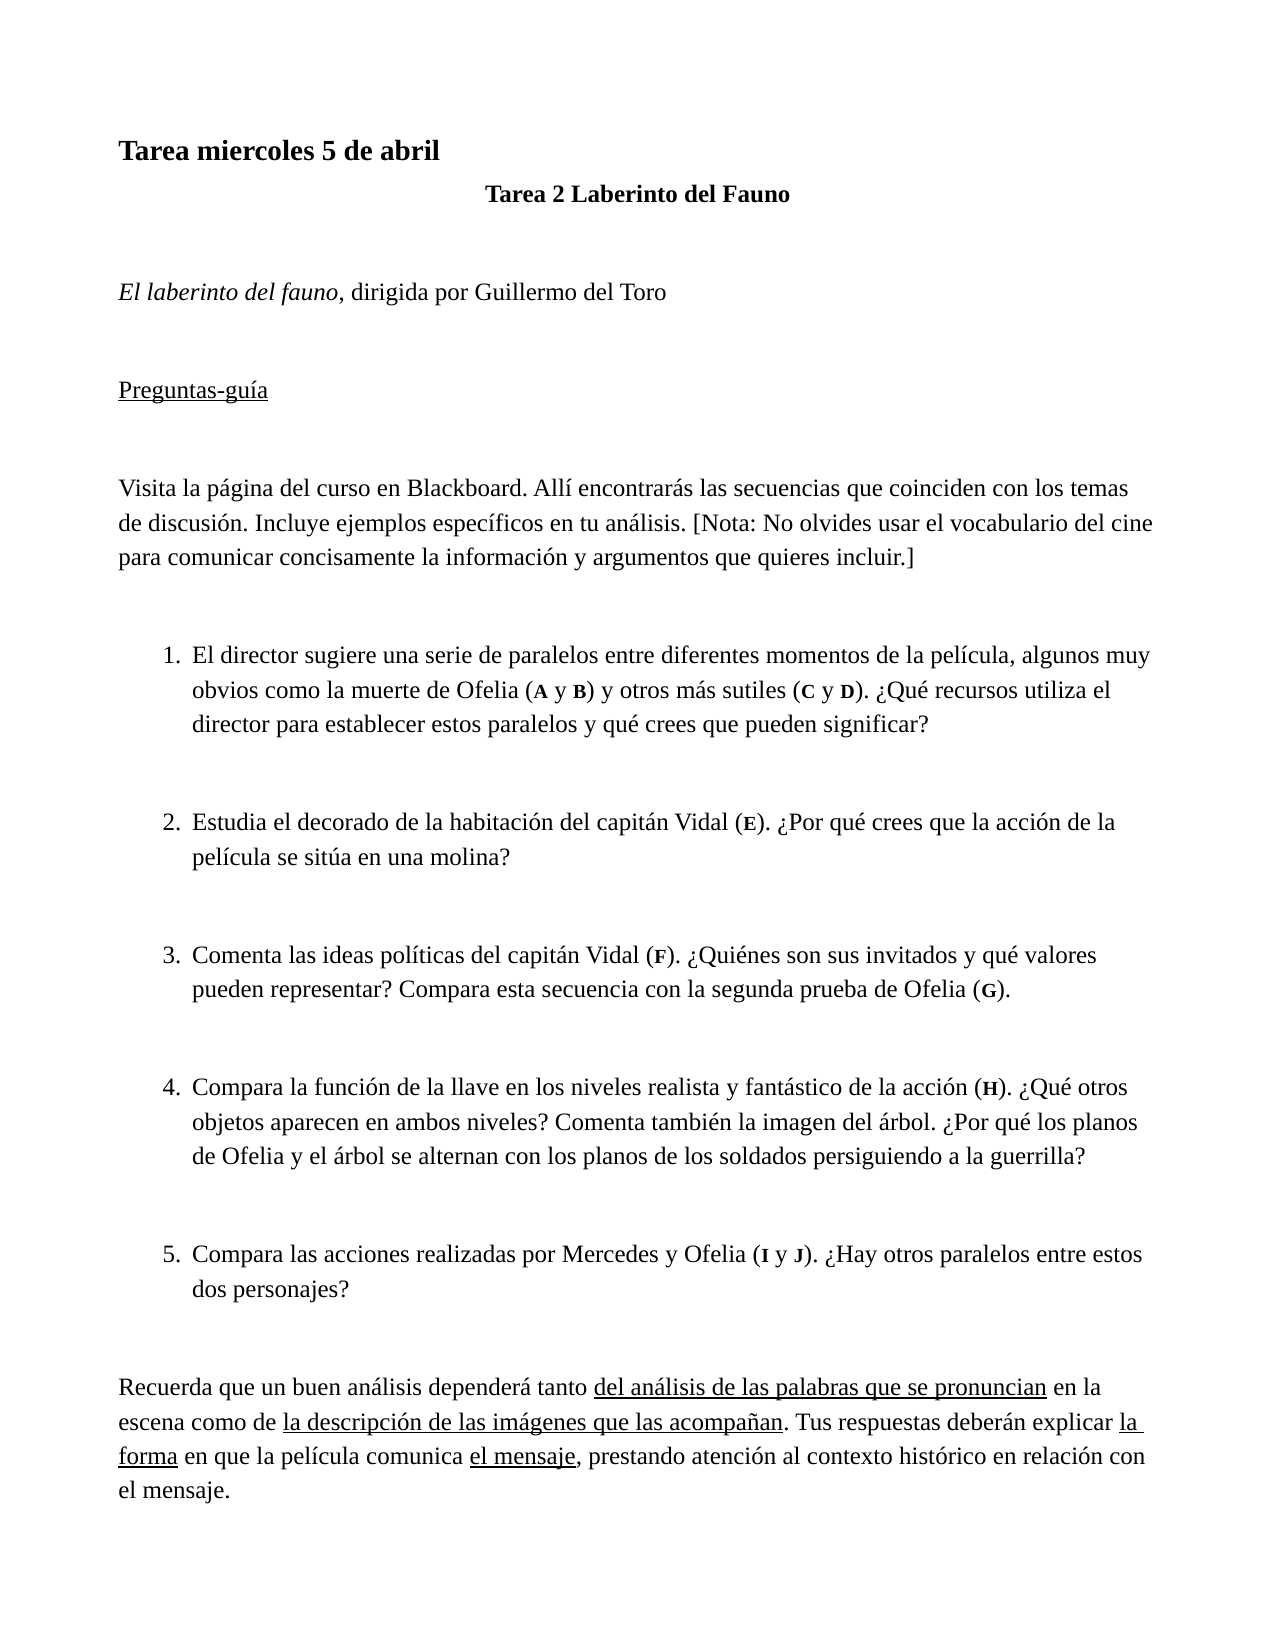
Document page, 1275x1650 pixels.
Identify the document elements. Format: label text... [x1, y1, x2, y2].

list Compara la función de la llave en los niveles realista y fantástico de la acción (h). ¿Qué otros objetos aparecen en ambos niveles? Comenta también la imagen del árbol. ¿Por qué los planos de Ofelia y el árbol se alternan con los planos de los soldados persiguiendo a la guerrilla? [162, 1072, 1157, 1170]
text Visita la página del curso en Blackboard. Allí encontrarás las secuencias que coinciden con los temas de discusión. Incluye ejemplos específicos en tu análisis. [Nota: No olvides usar el vocabulario del cine para comunicar concisamente la información y argumentos que quieres incluir.] [118, 473, 1157, 571]
text Tarea 2 Laberinto del Fauno [118, 179, 1157, 207]
text Recuerda que un buen análisis dependerá tanto del análisis de las palabras que se pronuncian en la escena como de la descripción de las imágenes que las acompañan. Tus respuestas deberán explicar la forma en que la película comunica el mensaje, prestando atención al contexto histórico en relación con el mensaje. [118, 1372, 1157, 1504]
list Estudia el decorado de la habitación del capitán Vidal (e). ¿Por qué crees que la acción de la película se sitúa en una molina? [162, 807, 1157, 871]
list Comenta las ideas políticas del capitán Vidal (f). ¿Quiénes son sus invitados y qué valores pueden representar? Compara esta secuencia con la segunda prueba de Ofelia (g). [162, 940, 1157, 1003]
subtitle Tarea miercoles 5 de abril [118, 133, 1157, 166]
list El director sugiere una serie de paralelos entre diferentes momentos de la película, algunos muy obvios como la muerte de Ofelia (a y b) y otros más sutiles (c y d). ¿Qué recursos utiliza el director para establecer estos paralelos y qué crees que pueden significar? [162, 640, 1157, 738]
text El laberinto del fauno, dirigida por Guillermo del Toro [118, 277, 1157, 306]
text Preguntas-guía [118, 375, 1157, 404]
list Compara las acciones realizadas por Mercedes y Ofelia (i y j). ¿Hay otros paralelos entre estos dos personajes? [162, 1239, 1157, 1303]
